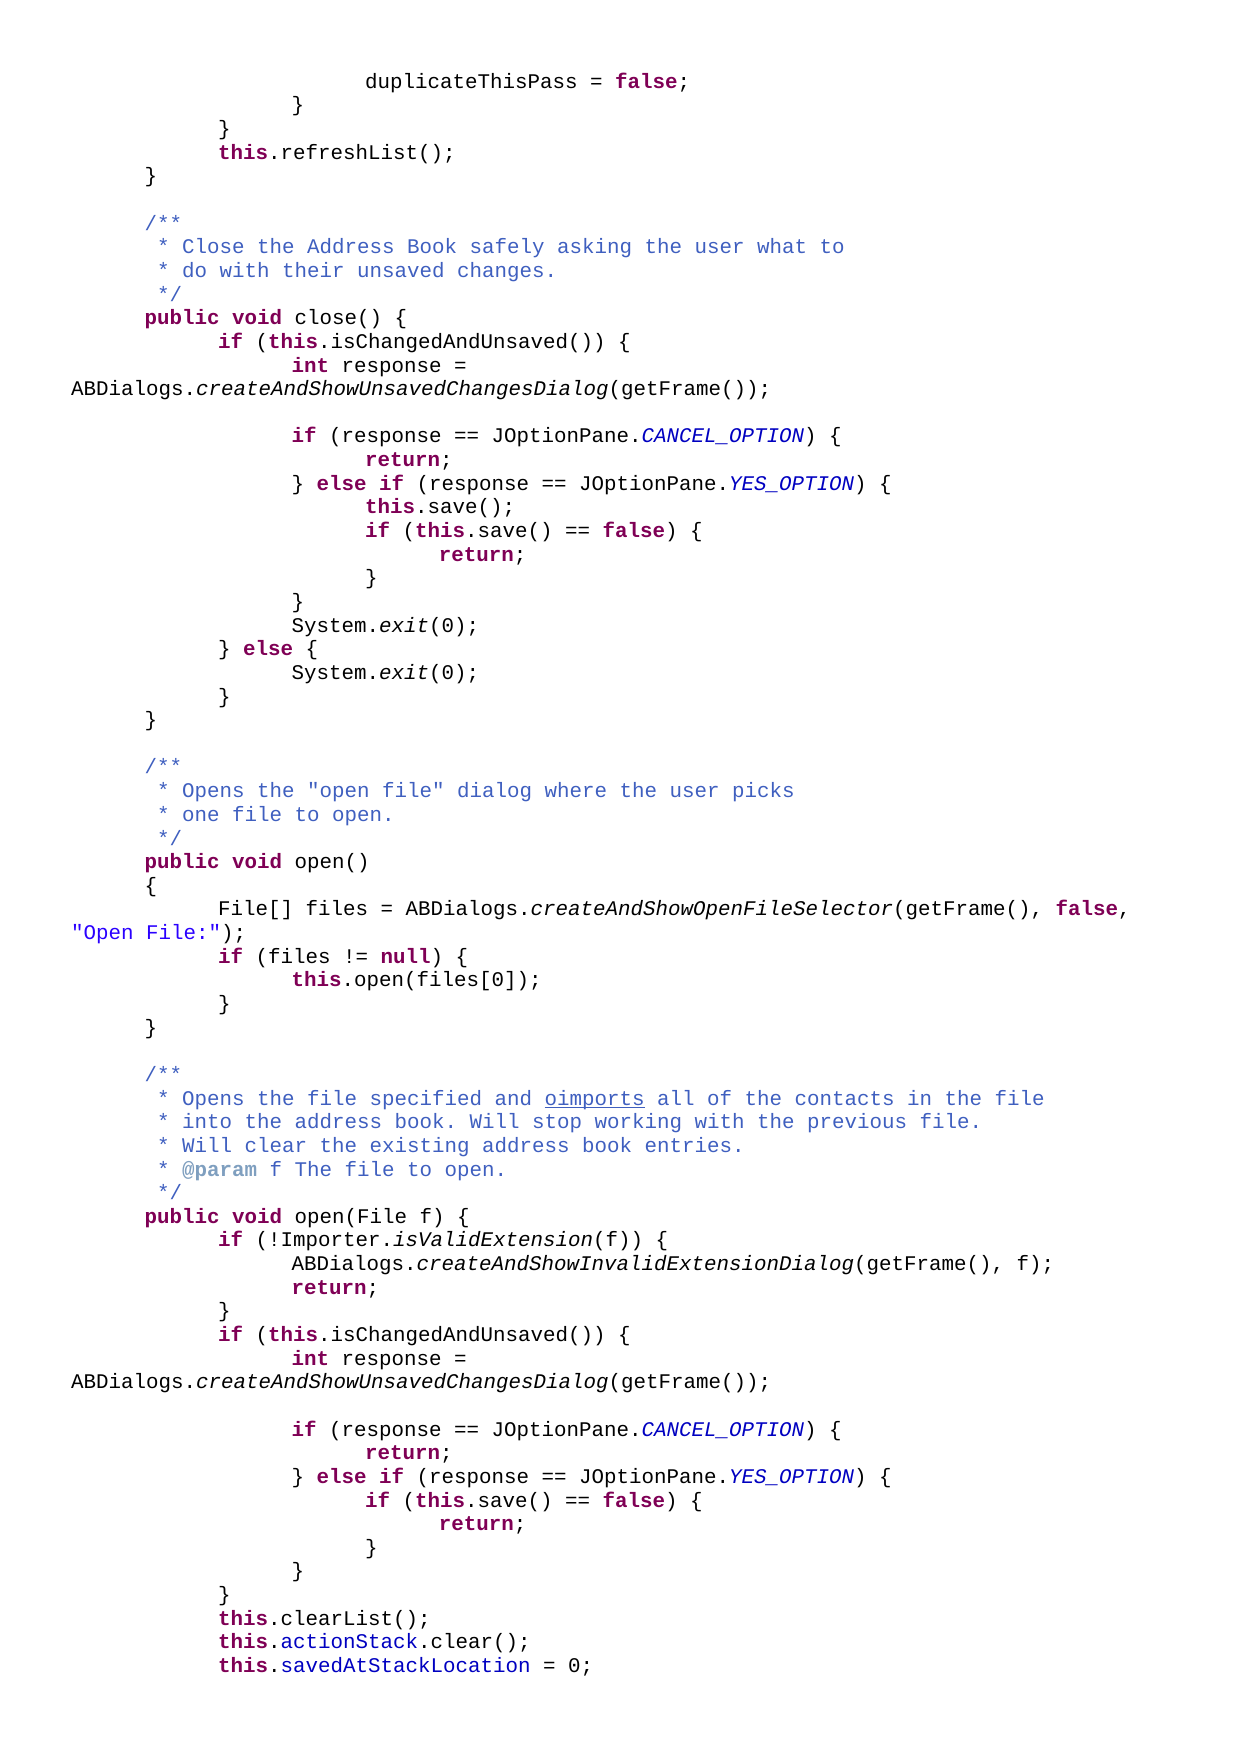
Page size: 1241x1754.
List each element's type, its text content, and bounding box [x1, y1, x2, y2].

text File[] files = ABDialogs.createAndShowOpenFileSelector(getFrame(), false, "Open File:"); [71, 898, 1169, 946]
text return; [71, 544, 1169, 567]
text } [71, 993, 1169, 1017]
text System.exit(0); [71, 615, 1169, 638]
text if (this.save() == false) { [71, 520, 1169, 544]
text if (this.isChangedAndUnsaved()) { [71, 1324, 1169, 1348]
text } [71, 1537, 1169, 1561]
text if (this.save() == false) { [71, 1489, 1169, 1513]
text } [71, 1300, 1169, 1324]
text * Close the Address Book safely asking the user what to [71, 236, 1169, 260]
text * Will clear the existing address book entries. [71, 1135, 1169, 1158]
text System.exit(0); [71, 662, 1169, 686]
text if (response == JOptionPane.CANCEL_OPTION) { [71, 426, 1169, 449]
text return; [71, 1277, 1169, 1300]
text * do with their unsaved changes. [71, 260, 1169, 284]
text * one file to open. [71, 804, 1169, 827]
text } else if (response == JOptionPane.YES_OPTION) { [71, 473, 1169, 496]
text } [71, 1584, 1169, 1608]
text } else { [71, 638, 1169, 662]
text this.actionStack.clear(); [71, 1631, 1169, 1655]
text duplicateThisPass = false; [71, 71, 1169, 94]
text public void close() { [71, 307, 1169, 331]
text this.save(); [71, 496, 1169, 520]
text */ [71, 284, 1169, 307]
text this.refreshList(); [71, 142, 1169, 165]
text /** [71, 213, 1169, 236]
text } [71, 165, 1169, 189]
text /** [71, 757, 1169, 780]
text /** [71, 1064, 1169, 1088]
text } [71, 709, 1169, 733]
text this.clearList(); [71, 1608, 1169, 1631]
text */ [71, 1182, 1169, 1206]
text */ [71, 827, 1169, 851]
text * into the address book. Will stop working with the previous file. [71, 1111, 1169, 1135]
text } [71, 591, 1169, 615]
text public void open() [71, 851, 1169, 875]
text } [71, 1017, 1169, 1040]
text return; [71, 1442, 1169, 1466]
text this.open(files[0]); [71, 969, 1169, 993]
text ABDialogs.createAndShowInvalidExtensionDialog(getFrame(), f); [71, 1253, 1169, 1277]
text * Opens the "open file" dialog where the user picks [71, 780, 1169, 804]
text } else if (response == JOptionPane.YES_OPTION) { [71, 1466, 1169, 1489]
text public void open(File f) { [71, 1206, 1169, 1229]
text if (!Importer.isValidExtension(f)) { [71, 1229, 1169, 1253]
text if (this.isChangedAndUnsaved()) { [71, 331, 1169, 354]
text } [71, 94, 1169, 118]
text { [71, 875, 1169, 898]
text } [71, 118, 1169, 142]
text return; [71, 1513, 1169, 1537]
text } [71, 567, 1169, 591]
text return; [71, 449, 1169, 473]
text this.savedAtStackLocation = 0; [71, 1655, 1169, 1679]
text } [71, 686, 1169, 709]
text int response = ABDialogs.createAndShowUnsavedChangesDialog(getFrame()); [71, 354, 1169, 402]
text int response = ABDialogs.createAndShowUnsavedChangesDialog(getFrame()); [71, 1348, 1169, 1395]
text * @param f The file to open. [71, 1158, 1169, 1182]
text if (response == JOptionPane.CANCEL_OPTION) { [71, 1419, 1169, 1442]
text } [71, 1561, 1169, 1584]
text * Opens the file specified and oimports all of the contacts in the file [71, 1088, 1169, 1111]
text if (files != null) { [71, 946, 1169, 969]
